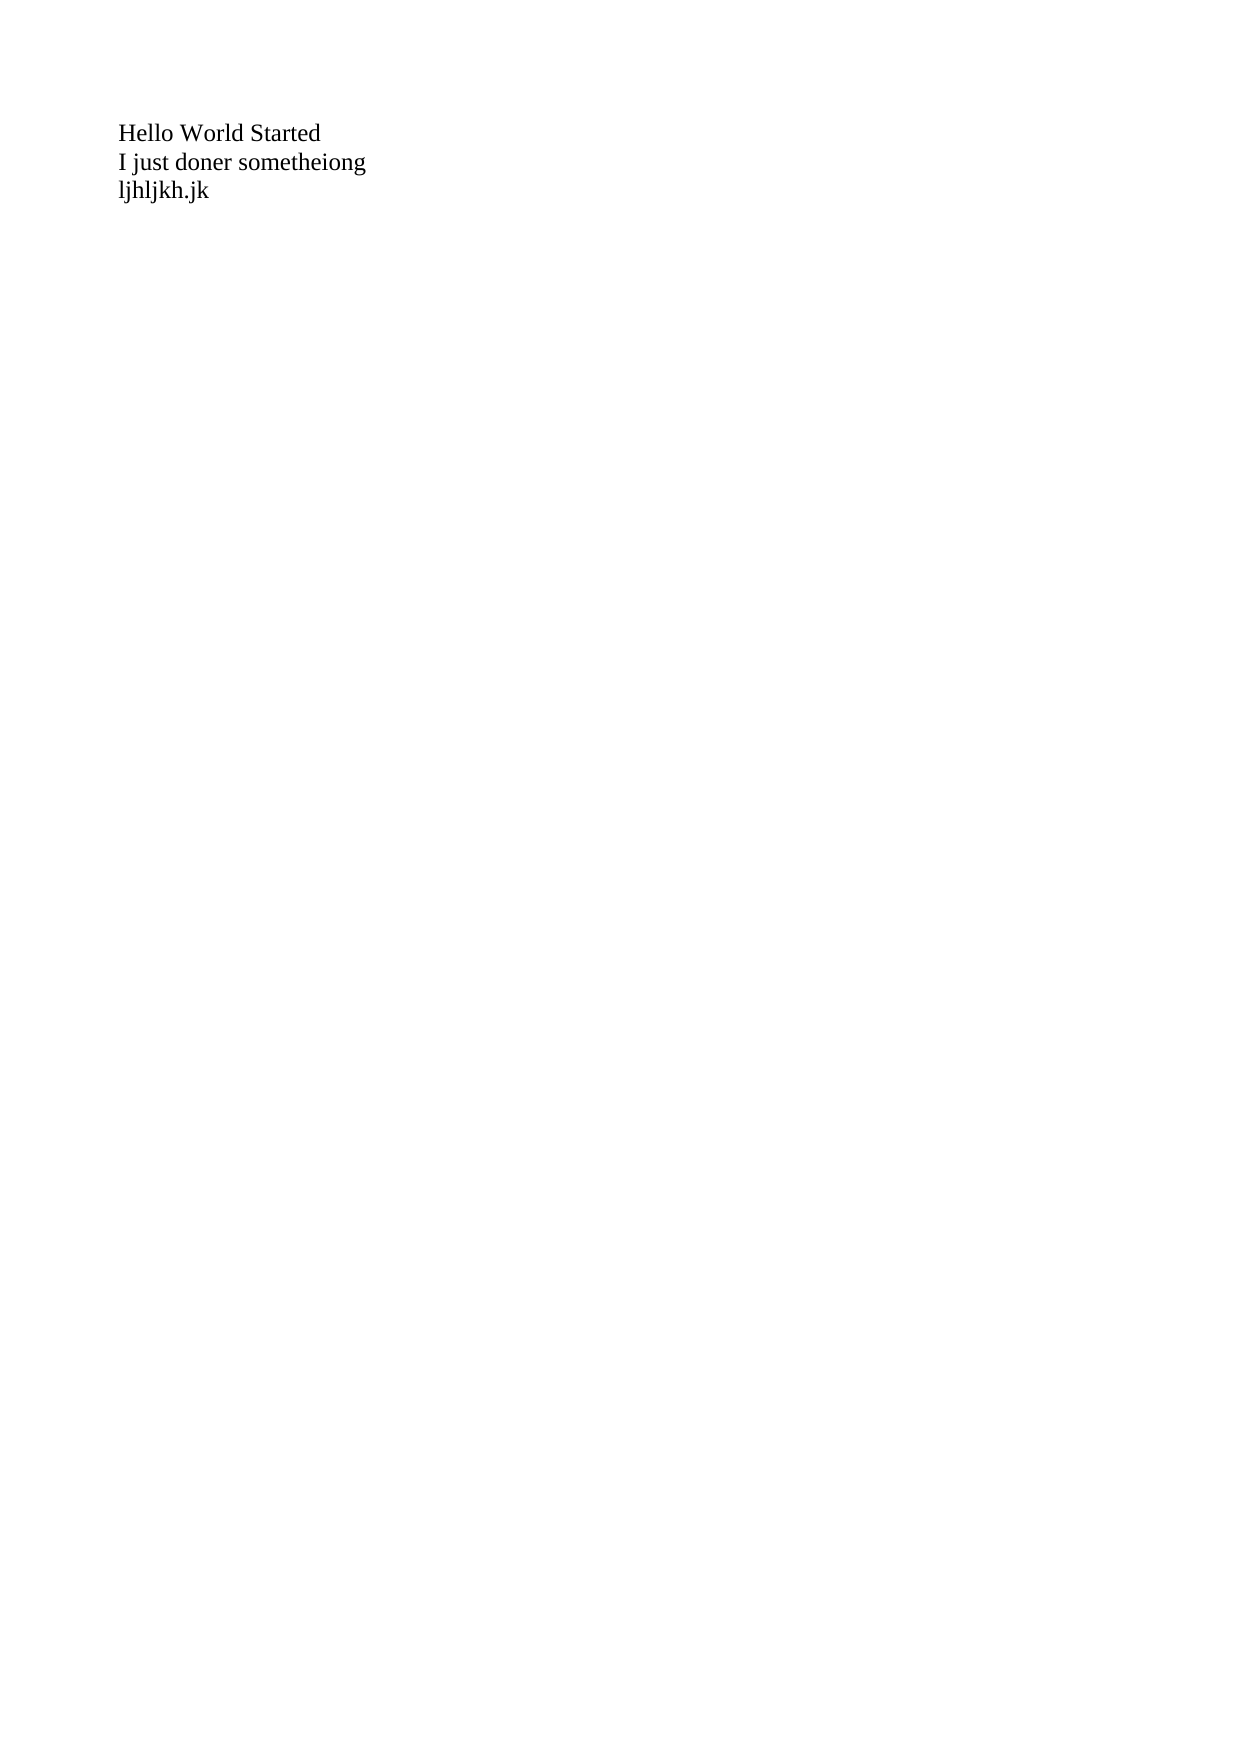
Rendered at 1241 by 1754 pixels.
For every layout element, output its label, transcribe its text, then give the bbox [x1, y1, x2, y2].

text Hello World Started [118, 118, 1122, 147]
text ljhljkh.jk [118, 176, 1122, 204]
text I just doner sometheiong [118, 147, 1122, 176]
